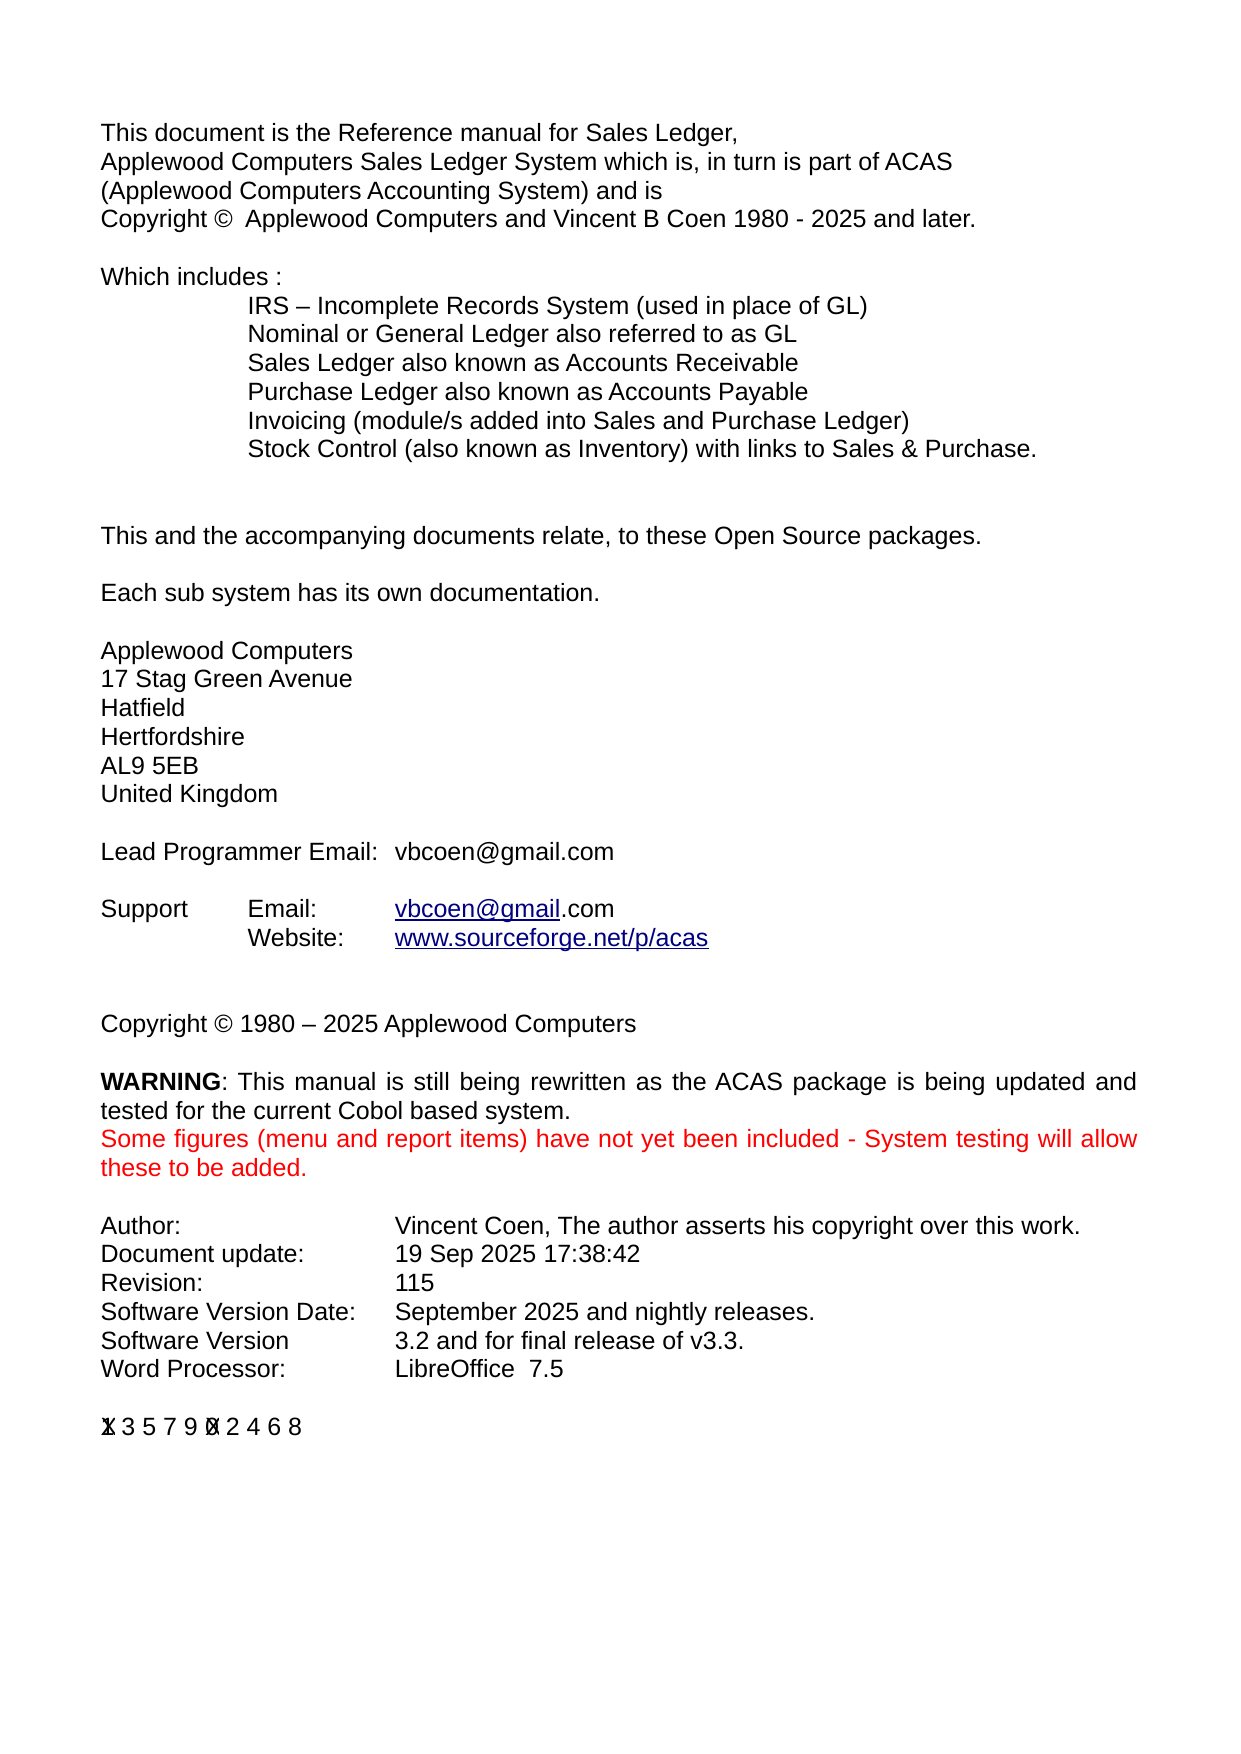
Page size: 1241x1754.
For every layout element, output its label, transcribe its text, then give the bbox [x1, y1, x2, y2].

text IRS – Incomplete Records System (used in place of GL) [100, 291, 1140, 319]
text Each sub system has its own documentation. [100, 578, 1140, 607]
text Invoicing (module/s added into Sales and Purchase Ledger) [100, 406, 1140, 434]
text 17 Stag Green Avenue [100, 664, 1140, 693]
text WARNING: This manual is still being rewritten as the ACAS package is being updated and tested for the current Cobol based system. [100, 1067, 1140, 1124]
text This document is the Reference manual for Sales Ledger, [100, 118, 1140, 147]
text Document update: 19 Sep 2025 17:38:28 [100, 1239, 1140, 1268]
text Applewood Computers Sales Ledger System which is, in turn is part of ACAS [100, 147, 1140, 176]
text Stock Control (also known as Inventory) with links to Sales & Purchase. [100, 434, 1140, 463]
text Software Version 3.2 and for final release of v3.3. [100, 1326, 1140, 1354]
text Copyright © Applewood Computers and Vincent B Coen 1980 - 2025 and later. [100, 204, 1140, 233]
text Software Version Date: September 2025 and nightly releases. [100, 1297, 1140, 1326]
text Website: www.sourceforge.net/p/acas [100, 923, 1140, 952]
text Lead Programmer Email: vbcoen@gmail.com [100, 837, 1140, 866]
text AL9 5EB [100, 751, 1140, 779]
text Word Processor: LibreOffice 7.5 [100, 1354, 1140, 1383]
text Sales Ledger also known as Accounts Receivable [100, 348, 1140, 377]
text 1 3 5 7 9 0 2 4 6 8 [100, 1412, 1140, 1441]
text (Applewood Computers Accounting System) and is [100, 176, 1140, 204]
text Applewood Computers [100, 636, 1140, 664]
text Revision: 115 [100, 1268, 1140, 1297]
text This and the accompanying documents relate, to these Open Source packages. [100, 521, 1140, 549]
text Author: Vincent Coen, The author asserts his copyright over this work. [100, 1211, 1140, 1239]
text Support Email: vbcoen@gmail.com [100, 894, 1140, 923]
text Purchase Ledger also known as Accounts Payable [100, 377, 1140, 406]
text Nominal or General Ledger also referred to as GL [100, 319, 1140, 348]
text Hertfordshire [100, 722, 1140, 751]
text Copyright © 1980 – 2025 Applewood Computers [100, 1009, 1140, 1038]
text Which includes : [100, 262, 1140, 291]
text United Kingdom [100, 779, 1140, 808]
text Some figures (menu and report items) have not yet been included - System testing will allow these to be added. [100, 1124, 1140, 1182]
text Hatfield [100, 693, 1140, 722]
